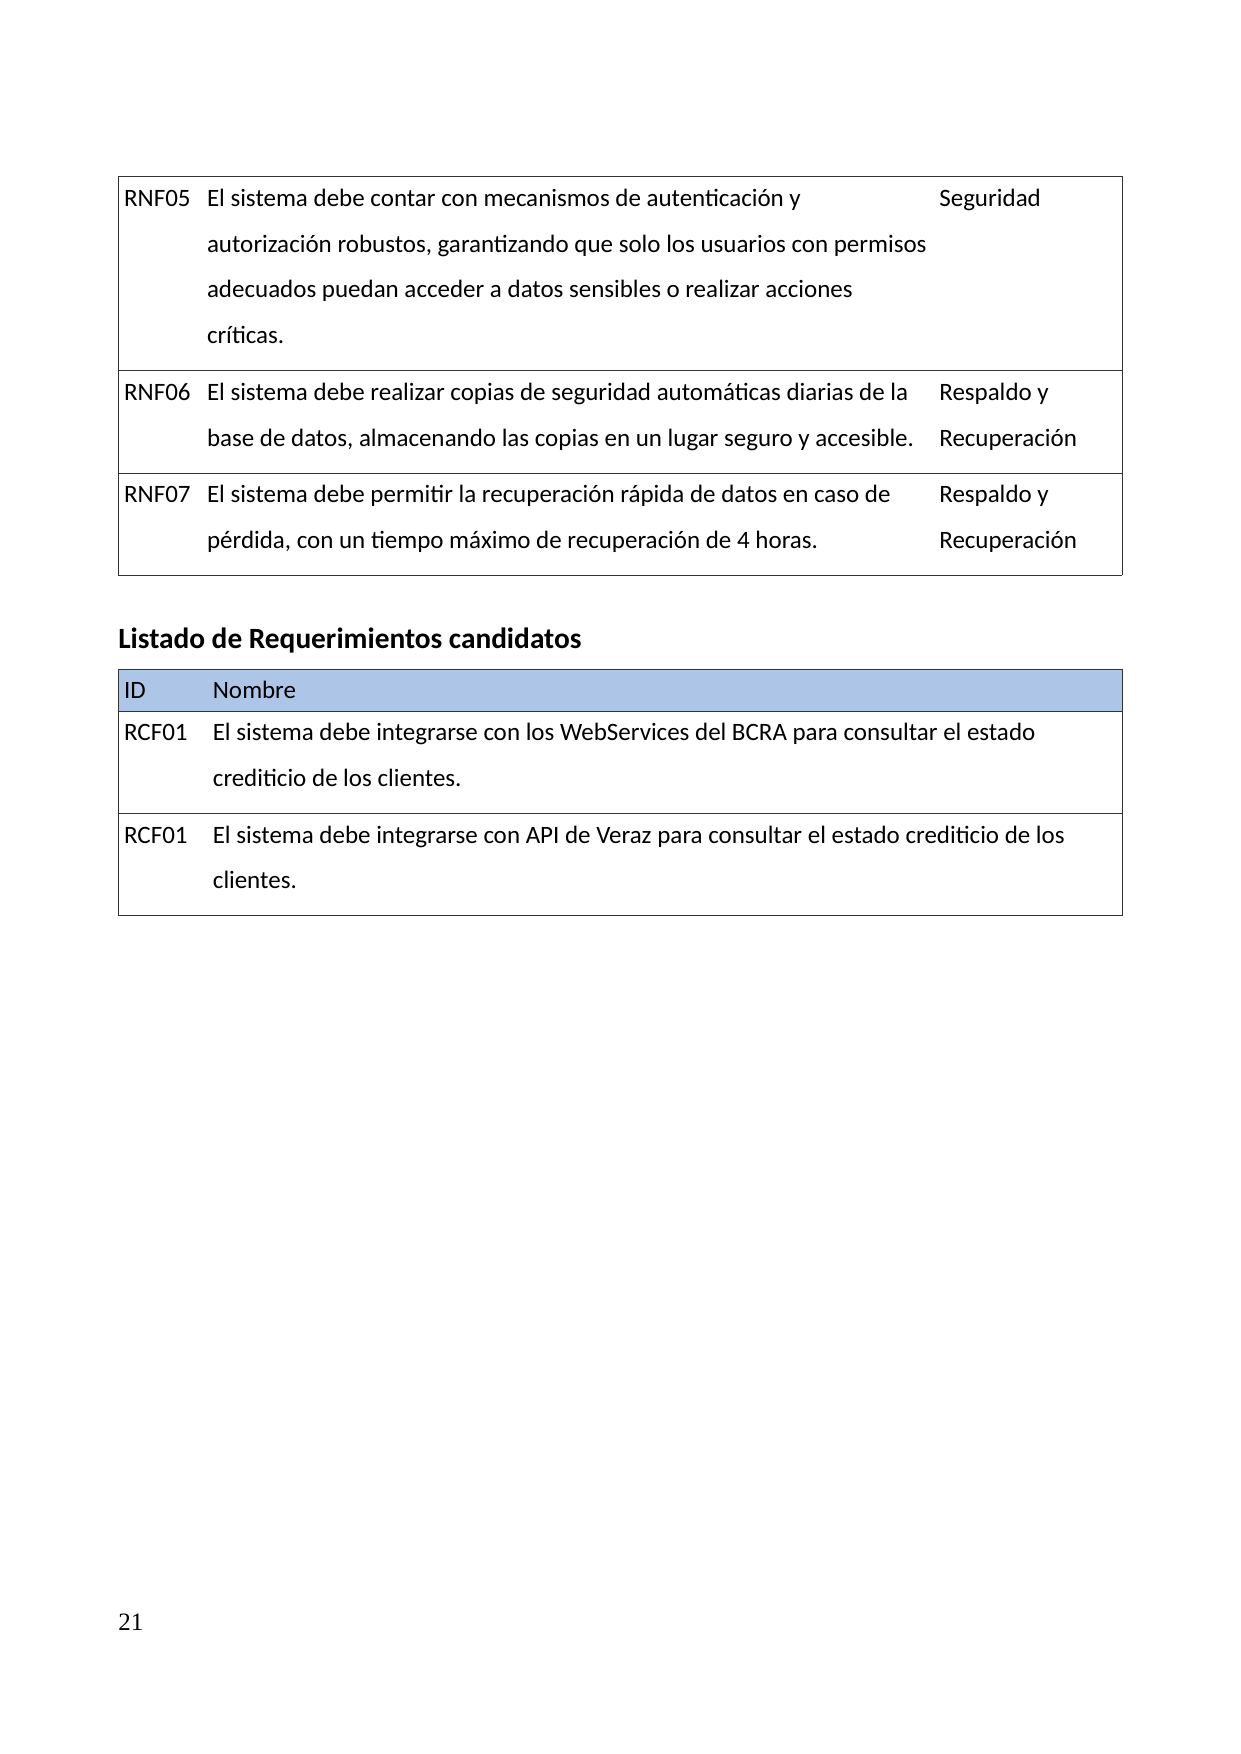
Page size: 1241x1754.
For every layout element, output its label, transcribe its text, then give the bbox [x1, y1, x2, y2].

table_cell RNF05 [119, 177, 201, 370]
table_cell El sistema debe integrarse con API de Veraz para consultar el estado crediticio de los clientes. [207, 814, 1122, 915]
table_cell El sistema debe integrarse con los WebServices del BCRA para consultar el estado crediticio de los clientes. [207, 712, 1122, 813]
table_cell El sistema debe contar con mecanismos de autenticación y autorización robustos, garantizando que solo los usuarios con permisos adecuados puedan acceder a datos sensibles o realizar acciones críticas. [201, 177, 933, 370]
table_cell RNF06 [119, 371, 201, 473]
table_cell El sistema debe realizar copias de seguridad automáticas diarias de la base de datos, almacenando las copias en un lugar seguro y accesible. [201, 371, 933, 473]
table_cell El sistema debe permitir la recuperación rápida de datos en caso de pérdida, con un tiempo máximo de recuperación de 4 horas. [201, 474, 933, 575]
table_cell RNF07 [119, 474, 201, 575]
table_cell Respaldo y Recuperación [934, 371, 1122, 473]
table_header ID [119, 670, 207, 711]
subtitle Listado de Requerimientos candidatos [118, 620, 1122, 656]
table_header Nombre [207, 670, 1122, 711]
table_cell RCF01 [119, 712, 207, 813]
table_cell Seguridad [934, 177, 1122, 370]
table_cell Respaldo y Recuperación [934, 474, 1122, 575]
table_cell RCF01 [119, 814, 207, 915]
